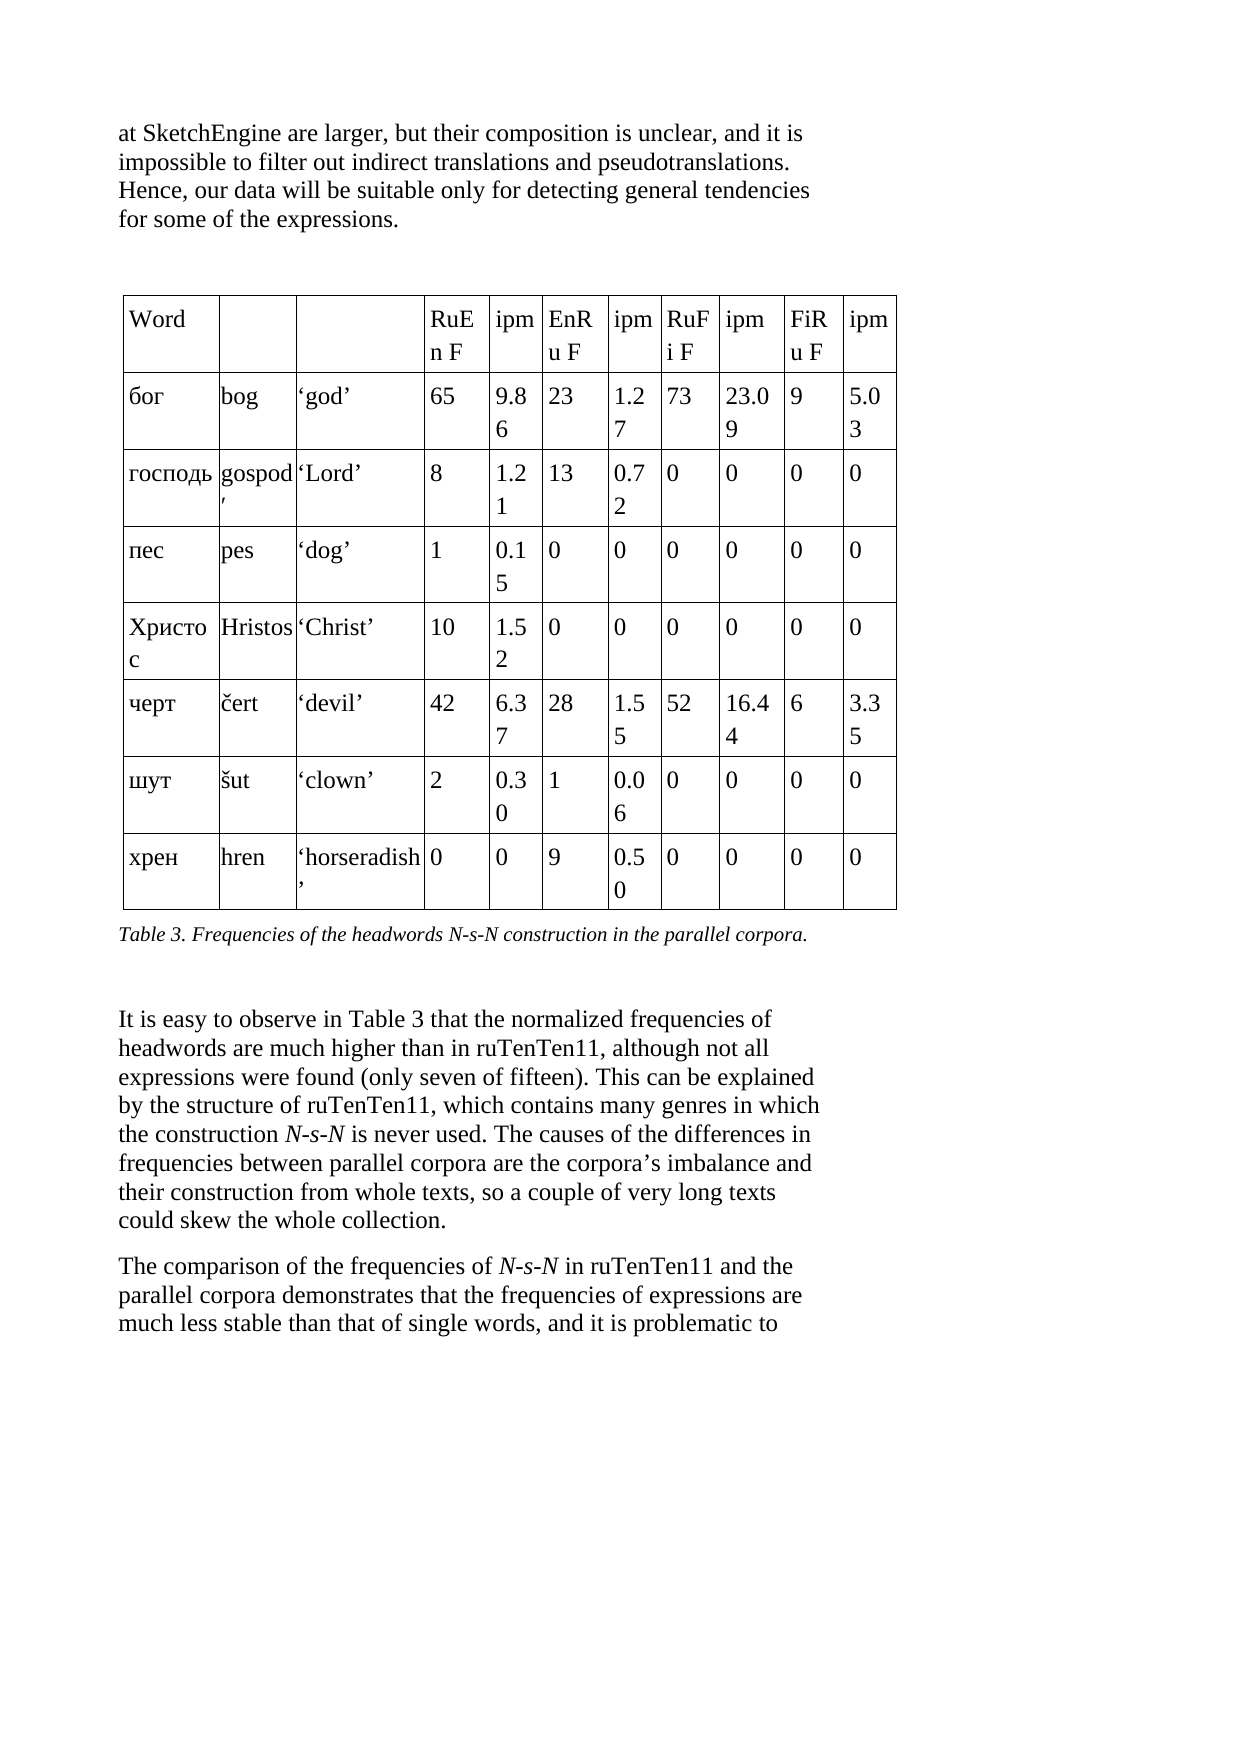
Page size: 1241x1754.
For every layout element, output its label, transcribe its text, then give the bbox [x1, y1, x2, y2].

table_cell 1.27 [609, 373, 661, 449]
table_cell 8 [425, 450, 489, 526]
table_header ipm [720, 296, 784, 372]
table_cell 0 [720, 757, 784, 833]
table_header RuEn F [425, 296, 489, 372]
table_cell 0 [785, 603, 843, 679]
table_cell пес [124, 527, 219, 602]
table_cell ‘god’ [297, 373, 424, 449]
text It is easy to observe in Table 3 that the normalized frequencies of headwords are much higher than in ruTenTen11, although not all expressions were found (only seven of fifteen). This can be explained by the structure of ruTenTen11, which contains many genres in which the construction N-s-N is never used. The causes of the differences in frequencies between parallel corpora are the corpora’s imbalance and their construction from whole texts, so a couple of very long texts could skew the whole collection. [118, 1004, 827, 1234]
table_cell 0 [662, 834, 719, 909]
table_header [297, 296, 424, 372]
table_cell 0 [844, 450, 896, 526]
table_cell 2 [425, 757, 489, 833]
table_cell Hristos [220, 603, 296, 679]
table_cell ‘horseradish’ [297, 834, 424, 909]
table_cell 6.37 [490, 680, 542, 756]
table_cell 6 [785, 680, 843, 756]
table_cell господь [124, 450, 219, 526]
table_cell 0 [662, 450, 719, 526]
table_cell черт [124, 680, 219, 756]
table_cell 1.55 [609, 680, 661, 756]
table_cell 0 [609, 603, 661, 679]
table_cell 23.09 [720, 373, 784, 449]
table_cell 65 [425, 373, 489, 449]
table_cell ‘devil’ [297, 680, 424, 756]
table_cell 13 [543, 450, 608, 526]
table_cell 0 [720, 834, 784, 909]
text The comparison of the frequencies of N-s-N in ruTenTen11 and the parallel corpora demonstrates that the frequencies of expressions are much less stable than that of single words, and it is problematic to [118, 1251, 827, 1337]
table_cell ‘Christ’ [297, 603, 424, 679]
table_header RuFi F [662, 296, 719, 372]
table_cell ‘Lord’ [297, 450, 424, 526]
table_cell ‘clown’ [297, 757, 424, 833]
table_cell 1 [543, 757, 608, 833]
table_cell 42 [425, 680, 489, 756]
table_header ipm [490, 296, 542, 372]
table_cell 0 [662, 757, 719, 833]
table_cell čert [220, 680, 296, 756]
table_cell Христос [124, 603, 219, 679]
table_cell 0 [785, 450, 843, 526]
table_cell 1 [425, 527, 489, 602]
table_cell bog [220, 373, 296, 449]
table_header ipm [609, 296, 661, 372]
table_cell 0.06 [609, 757, 661, 833]
table_cell pes [220, 527, 296, 602]
table_cell 0 [662, 603, 719, 679]
table_cell шут [124, 757, 219, 833]
table_cell 0 [844, 757, 896, 833]
table_cell ‘dog’ [297, 527, 424, 602]
table_cell 0 [543, 603, 608, 679]
table_cell 0 [720, 527, 784, 602]
table_cell 0.72 [609, 450, 661, 526]
table_cell 0 [609, 527, 661, 602]
table_cell 0 [785, 757, 843, 833]
table_cell hren [220, 834, 296, 909]
table_cell 0 [844, 527, 896, 602]
table_cell šut [220, 757, 296, 833]
table_cell 0 [720, 603, 784, 679]
table_cell 0 [425, 834, 489, 909]
table_cell 0.15 [490, 527, 542, 602]
table_cell 0.50 [609, 834, 661, 909]
table_cell 0 [720, 450, 784, 526]
table_cell 73 [662, 373, 719, 449]
table_cell хрен [124, 834, 219, 909]
text at SketchEngine are larger, but their composition is unclear, and it is impossible to filter out indirect translations and pseudotranslations. Hence, our data will be suitable only for detecting general tendencies for some of the expressions. [118, 118, 827, 233]
table_cell 9 [785, 373, 843, 449]
table_cell 16.44 [720, 680, 784, 756]
table_cell 10 [425, 603, 489, 679]
table_cell 0 [785, 834, 843, 909]
table_header Word [124, 296, 219, 372]
table_cell 0 [785, 527, 843, 602]
table_cell gospodʹ [220, 450, 296, 526]
table_cell 0.30 [490, 757, 542, 833]
table_cell 52 [662, 680, 719, 756]
table_cell 0 [543, 527, 608, 602]
table_cell 9.86 [490, 373, 542, 449]
table_cell 5.03 [844, 373, 896, 449]
table_header [220, 296, 296, 372]
table_cell 0 [490, 834, 542, 909]
table_cell 9 [543, 834, 608, 909]
table_header FiRu F [785, 296, 843, 372]
table_cell бог [124, 373, 219, 449]
table_cell 3.35 [844, 680, 896, 756]
table_header ipm [844, 296, 896, 372]
table_header EnRu F [543, 296, 608, 372]
table_cell 1.21 [490, 450, 542, 526]
text Table 3. Frequencies of the headwords N-s-N construction in the parallel corpora. [118, 922, 827, 946]
table_cell 0 [844, 603, 896, 679]
table_cell 1.52 [490, 603, 542, 679]
table_cell 23 [543, 373, 608, 449]
table_cell 0 [844, 834, 896, 909]
table_cell 0 [662, 527, 719, 602]
table_cell 28 [543, 680, 608, 756]
